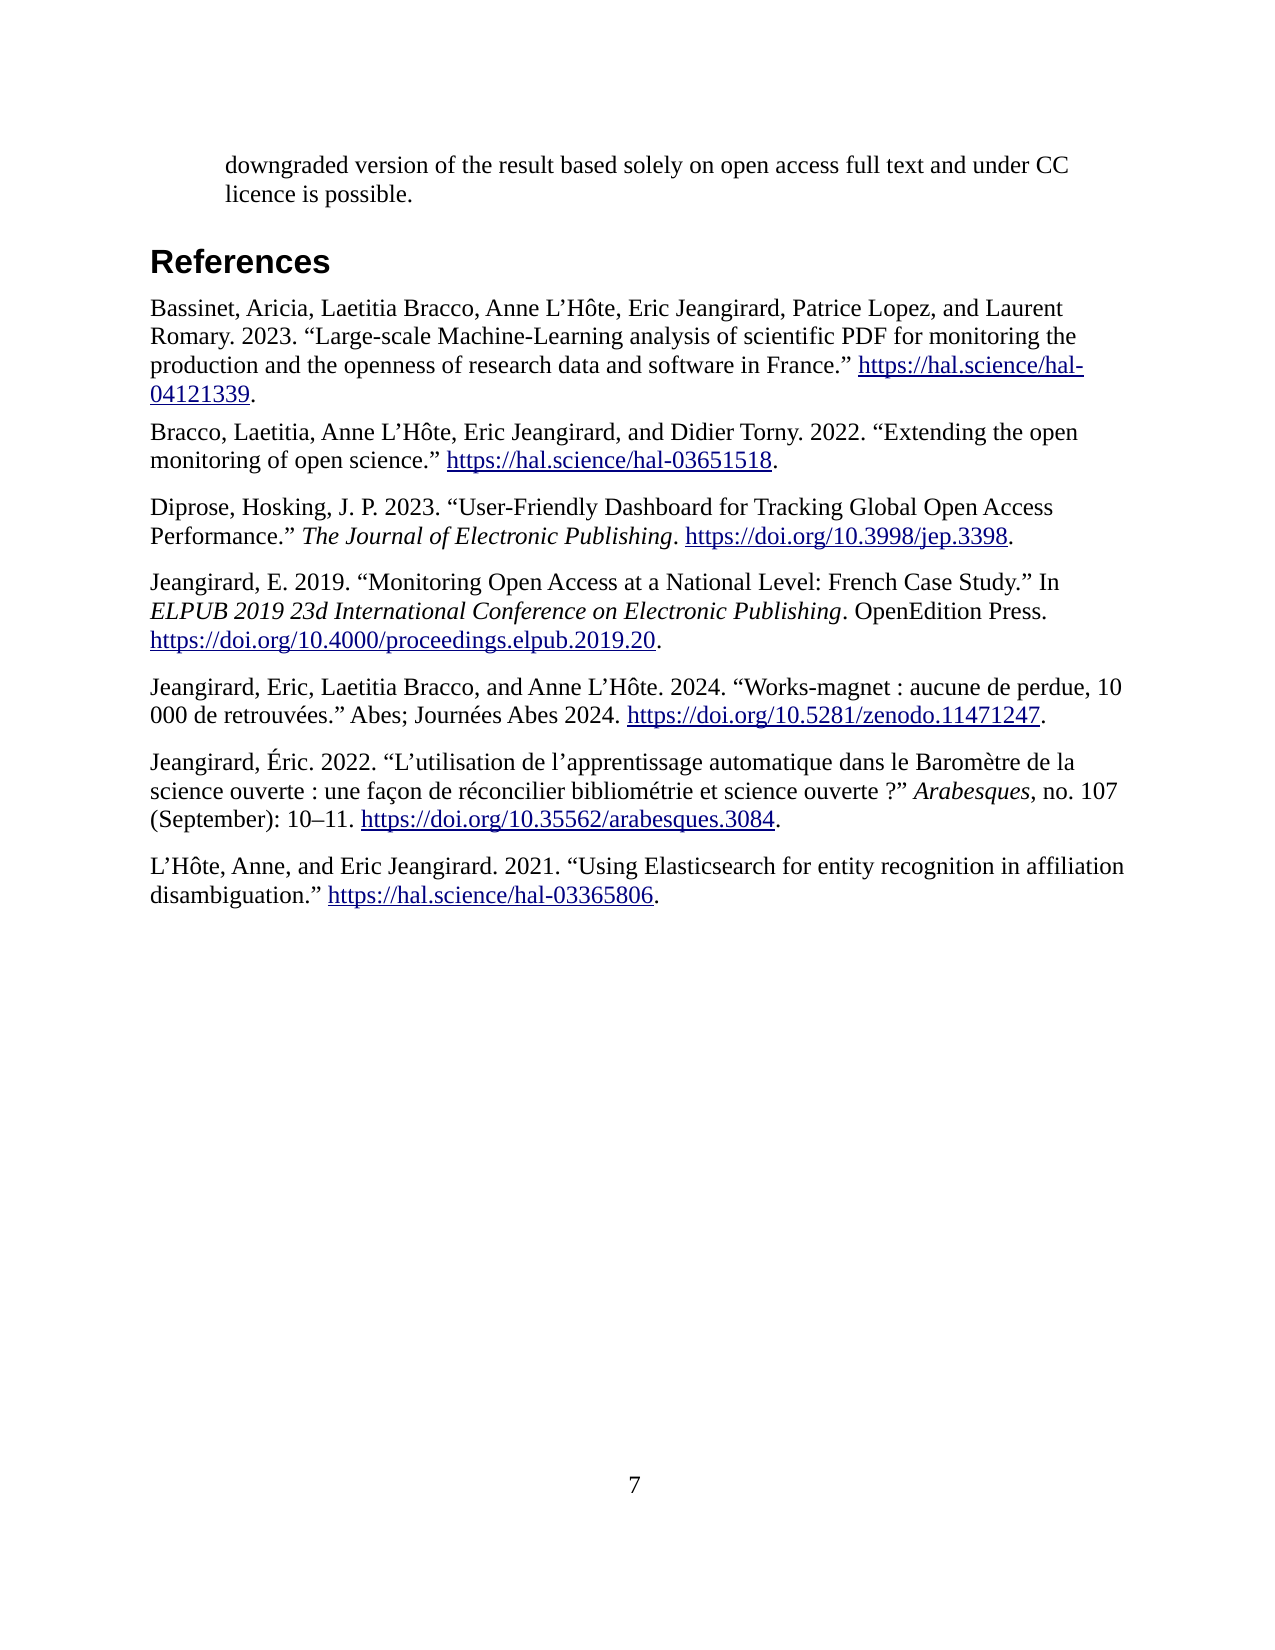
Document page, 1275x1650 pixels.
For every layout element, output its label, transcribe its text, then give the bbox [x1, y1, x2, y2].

text Bracco, Laetitia, Anne L’Hôte, Eric Jeangirard, and Didier Torny. 2022. “Extending the open monitoring of open science.” https://hal.science/hal-03651518. [150, 417, 1125, 474]
text Diprose, Hosking, J. P. 2023. “User-Friendly Dashboard for Tracking Global Open Access Performance.” The Journal of Electronic Publishing. https://doi.org/10.3998/jep.3398. [150, 492, 1125, 549]
text L’Hôte, Anne, and Eric Jeangirard. 2021. “Using Elasticsearch for entity recognition in affiliation disambiguation.” https://hal.science/hal-03365806. [150, 851, 1125, 909]
subtitle References [150, 241, 1125, 280]
text Jeangirard, E. 2019. “Monitoring Open Access at a National Level: French Case Study.” In ELPUB 2019 23d International Conference on Electronic Publishing. OpenEdition Press. https://doi.org/10.4000/proceedings.elpub.2019.20. [150, 567, 1125, 654]
list downgraded version of the result based solely on open access full text and under CC licence is possible. [187, 150, 1125, 207]
text Jeangirard, Éric. 2022. “L’utilisation de l’apprentissage automatique dans le Baromètre de la science ouverte : une façon de réconcilier bibliométrie et science ouverte ?” Arabesques, no. 107 (September): 10–11. https://doi.org/10.35562/arabesques.3084. [150, 747, 1125, 833]
text Jeangirard, Eric, Laetitia Bracco, and Anne L’Hôte. 2024. “Works-magnet : aucune de perdue, 10 000 de retrouvées.” Abes; Journées Abes 2024. https://doi.org/10.5281/zenodo.11471247. [150, 672, 1125, 729]
text Bassinet, Aricia, Laetitia Bracco, Anne L’Hôte, Eric Jeangirard, Patrice Lopez, and Laurent Romary. 2023. “Large-scale Machine-Learning analysis of scientific PDF for monitoring the production and the openness of research data and software in France.” https://hal.science/hal-04121339. [150, 293, 1125, 408]
